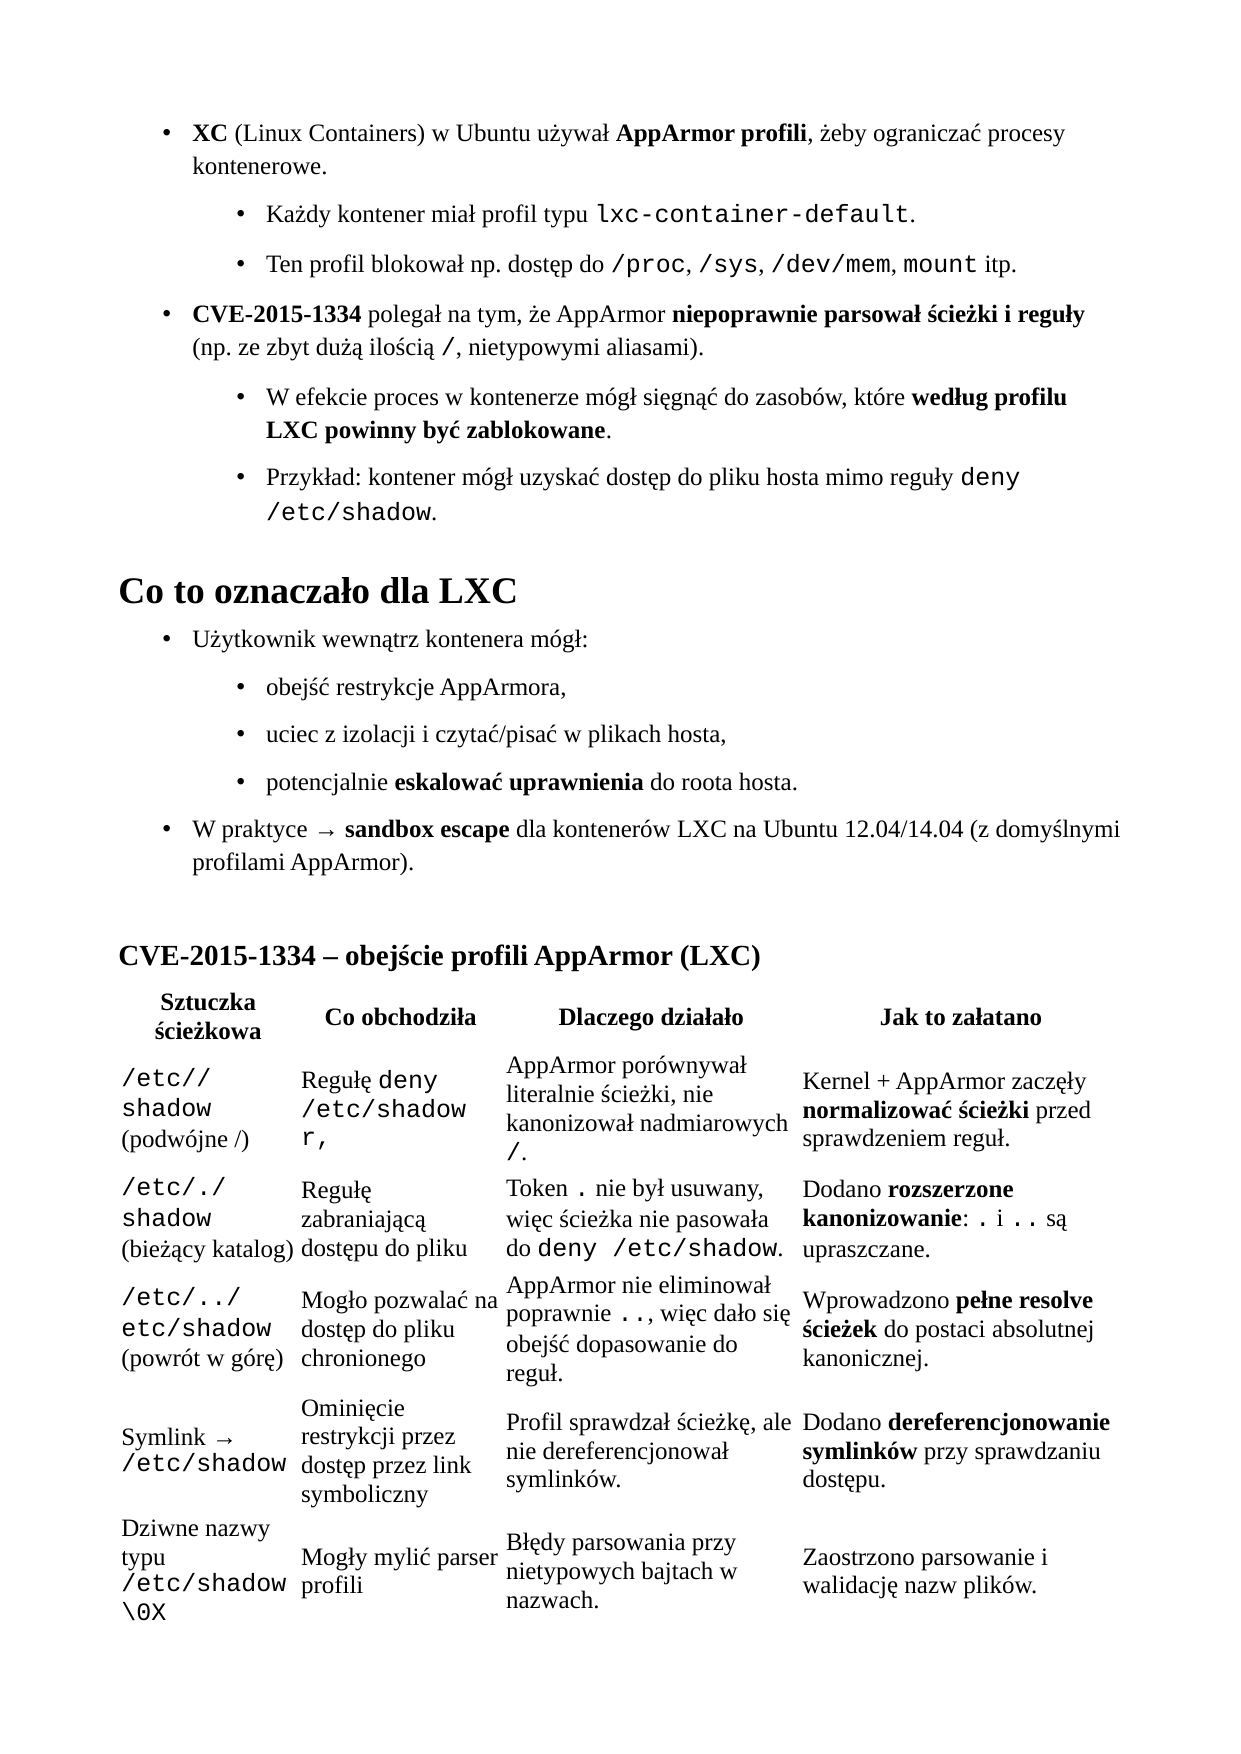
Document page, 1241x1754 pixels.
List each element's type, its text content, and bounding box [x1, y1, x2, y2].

table_cell Wprowadzono pełne resolve ścieżek do postaci absolutnej kanonicznej. [799, 1267, 1122, 1390]
table_header Sztuczka ścieżkowa [118, 984, 298, 1048]
table_cell /etc/../etc/shadow (powrót w górę) [118, 1267, 298, 1390]
table_cell AppArmor nie eliminował poprawnie .., więc dało się obejść dopasowanie do reguł. [503, 1267, 799, 1390]
table_cell Mogło pozwalać na dostęp do pliku chronionego [298, 1267, 503, 1390]
subtitle Co to oznaczało dla LXC [118, 568, 1122, 611]
list XC (Linux Containers) w Ubuntu używał AppArmor profili, żeby ograniczać procesy kontenerowe. [162, 118, 1122, 180]
table_cell Błędy parsowania przy nietypowych bajtach w nazwach. [503, 1511, 799, 1631]
table_cell Zaostrzono parsowanie i walidację nazw plików. [799, 1511, 1122, 1631]
table_cell Regułę zabraniającą dostępu do pliku [298, 1171, 503, 1267]
table_header Dlaczego działało [503, 984, 799, 1048]
table_cell /etc/./shadow (bieżący katalog) [118, 1171, 298, 1267]
table_cell Dziwne nazwy typu /etc/shadow\0X [118, 1511, 298, 1631]
table_cell Dodano dereferencjonowanie symlinków przy sprawdzaniu dostępu. [799, 1390, 1122, 1511]
table_cell Ominięcie restrykcji przez dostęp przez link symboliczny [298, 1390, 503, 1511]
table_header Co obchodziła [298, 984, 503, 1048]
table_cell Mogły mylić parser profili [298, 1511, 503, 1631]
list Ten profil blokował np. dostęp do /proc, /sys, /dev/mem, mount itp. [236, 249, 1122, 279]
table_cell Dodano rozszerzone kanonizowanie: . i .. są upraszczane. [799, 1171, 1122, 1267]
list W praktyce → sandbox escape dla kontenerów LXC na Ubuntu 12.04/14.04 (z domyślnymi profilami AppArmor). [162, 814, 1122, 876]
table_cell Kernel + AppArmor zaczęły normalizować ścieżki przed sprawdzeniem reguł. [799, 1048, 1122, 1171]
subtitle CVE-2015-1334 – obejście profili AppArmor (LXC) [118, 938, 1122, 972]
table_cell Profil sprawdzał ścieżkę, ale nie dereferencjonował symlinków. [503, 1390, 799, 1511]
list CVE-2015-1334 polegał na tym, że AppArmor niepoprawnie parsował ścieżki i reguły (np. ze zbyt dużą ilością /, nietypowymi aliasami). [162, 299, 1122, 363]
table_cell /etc//shadow (podwójne /) [118, 1048, 298, 1171]
table_cell Token . nie był usuwany, więc ścieżka nie pasowała do deny /etc/shadow. [503, 1171, 799, 1267]
list Przykład: kontener mógł uzyskać dostęp do pliku hosta mimo reguły deny /etc/shadow. [236, 462, 1122, 528]
table_cell Regułę deny /etc/shadow r, [298, 1048, 503, 1171]
table_cell Symlink → /etc/shadow [118, 1390, 298, 1511]
table_header Jak to załatano [799, 984, 1122, 1048]
table_cell AppArmor porównywał literalnie ścieżki, nie kanonizował nadmiarowych /. [503, 1048, 799, 1171]
list Każdy kontener miał profil typu lxc-container-default. [236, 199, 1122, 229]
list uciec z izolacji i czytać/pisać w plikach hosta, [236, 719, 1122, 748]
list potencjalnie eskalować uprawnienia do roota hosta. [236, 767, 1122, 796]
list Użytkownik wewnątrz kontenera mógł: [162, 624, 1122, 653]
list W efekcie proces w kontenerze mógł sięgnąć do zasobów, które według profilu LXC powinny być zablokowane. [236, 382, 1122, 443]
list obejść restrykcje AppArmora, [236, 672, 1122, 700]
